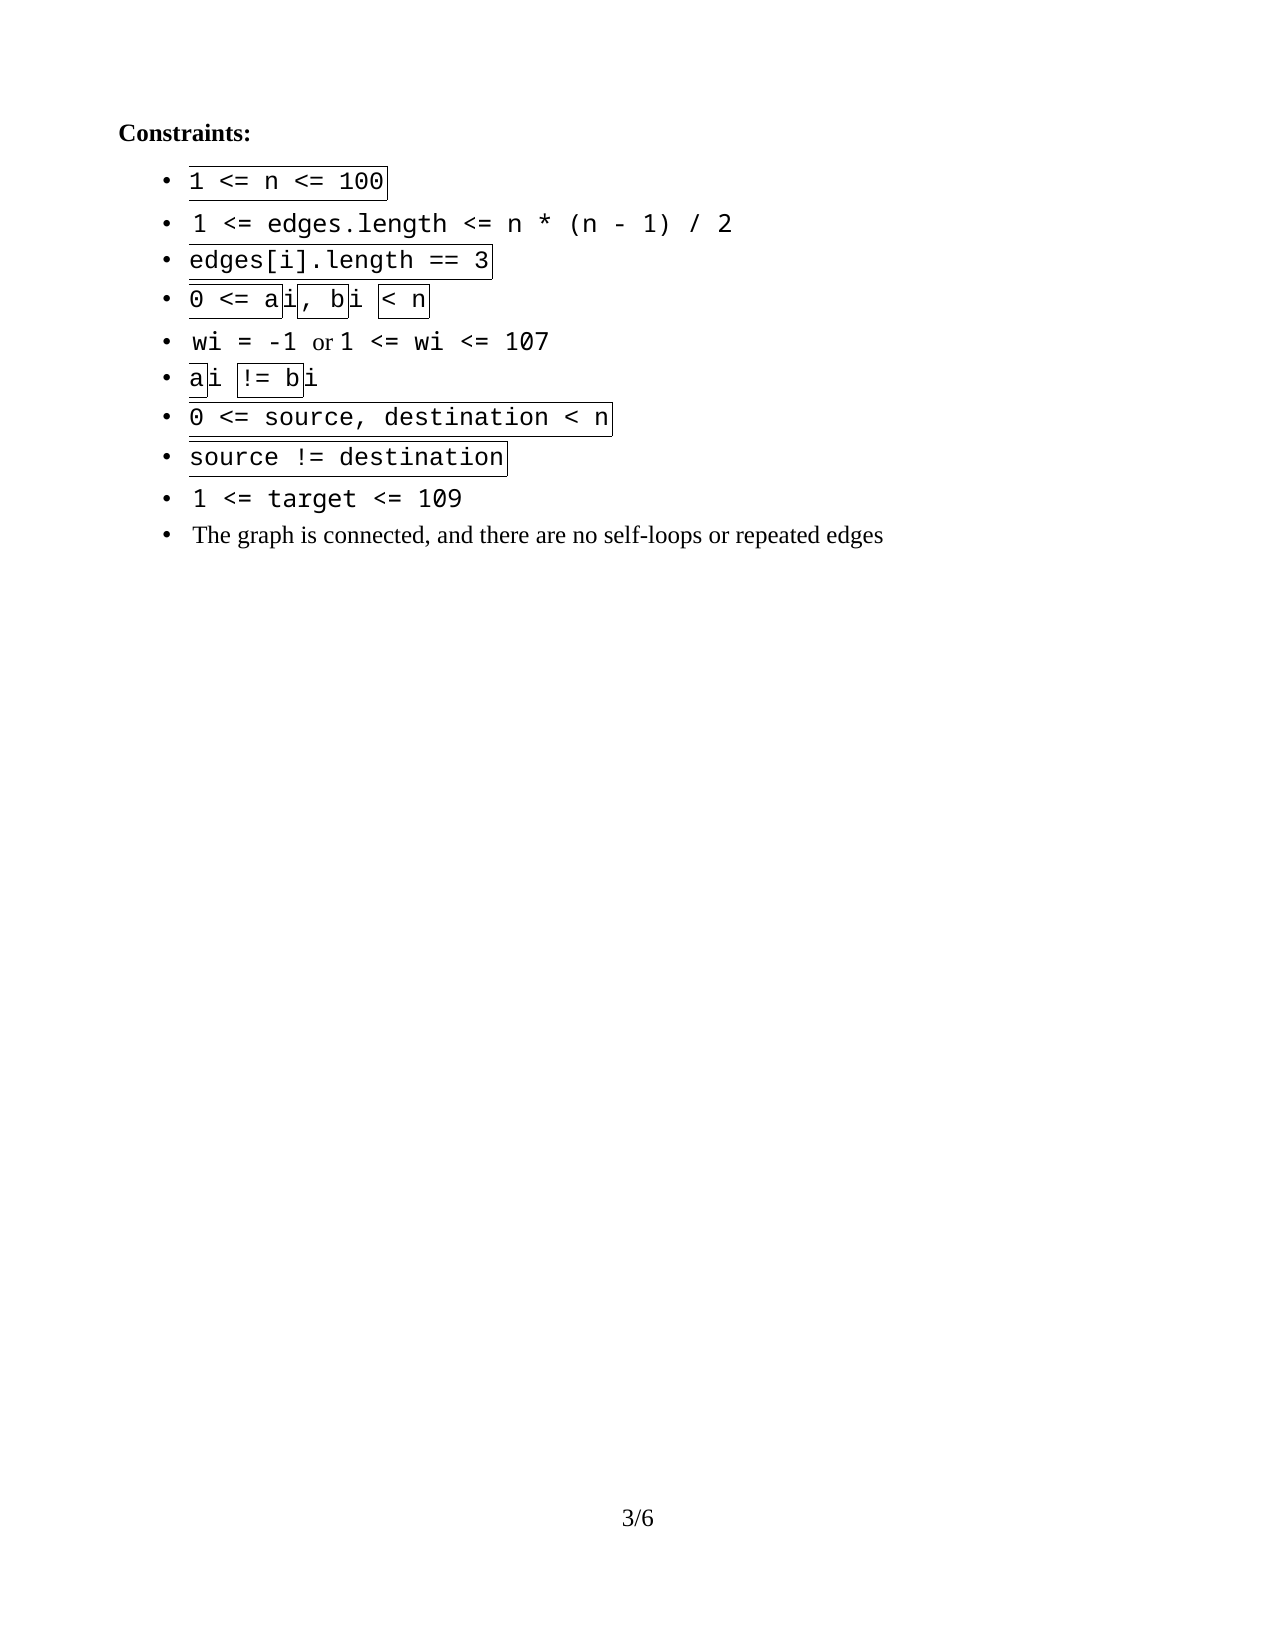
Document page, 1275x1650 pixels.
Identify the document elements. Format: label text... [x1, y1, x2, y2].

list 0 <= ai, bi < n [349, 284, 378, 318]
list 0 <= source, destination < n [162, 402, 612, 436]
list [493, 244, 1157, 279]
list [613, 402, 1157, 436]
list 0 <= ai, bi < n [379, 285, 429, 318]
list The graph is connected, and there are no self-loops or repeated edges [162, 520, 1157, 549]
list [388, 166, 1157, 200]
list [508, 441, 1157, 476]
text Constraints: [118, 118, 1157, 147]
list 1 <= target <= 109 [162, 481, 1157, 515]
list ai != bi [162, 362, 207, 397]
list ai != bi [304, 362, 1157, 397]
list 1 <= n <= 100 [162, 166, 387, 200]
list wi = -1 or 1 <= wi <= 107 [162, 323, 1157, 357]
list 1 <= edges.length <= n * (n - 1) / 2 [162, 205, 1157, 239]
list source != destination [162, 441, 507, 476]
list 0 <= ai, bi < n [430, 284, 1157, 318]
list edges[i].length == 3 [162, 244, 492, 279]
list 0 <= ai, bi < n [162, 284, 282, 318]
list ai != bi [238, 364, 303, 397]
list 0 <= ai, bi < n [283, 284, 297, 318]
list ai != bi [208, 362, 303, 397]
list 0 <= ai, bi < n [298, 285, 348, 318]
